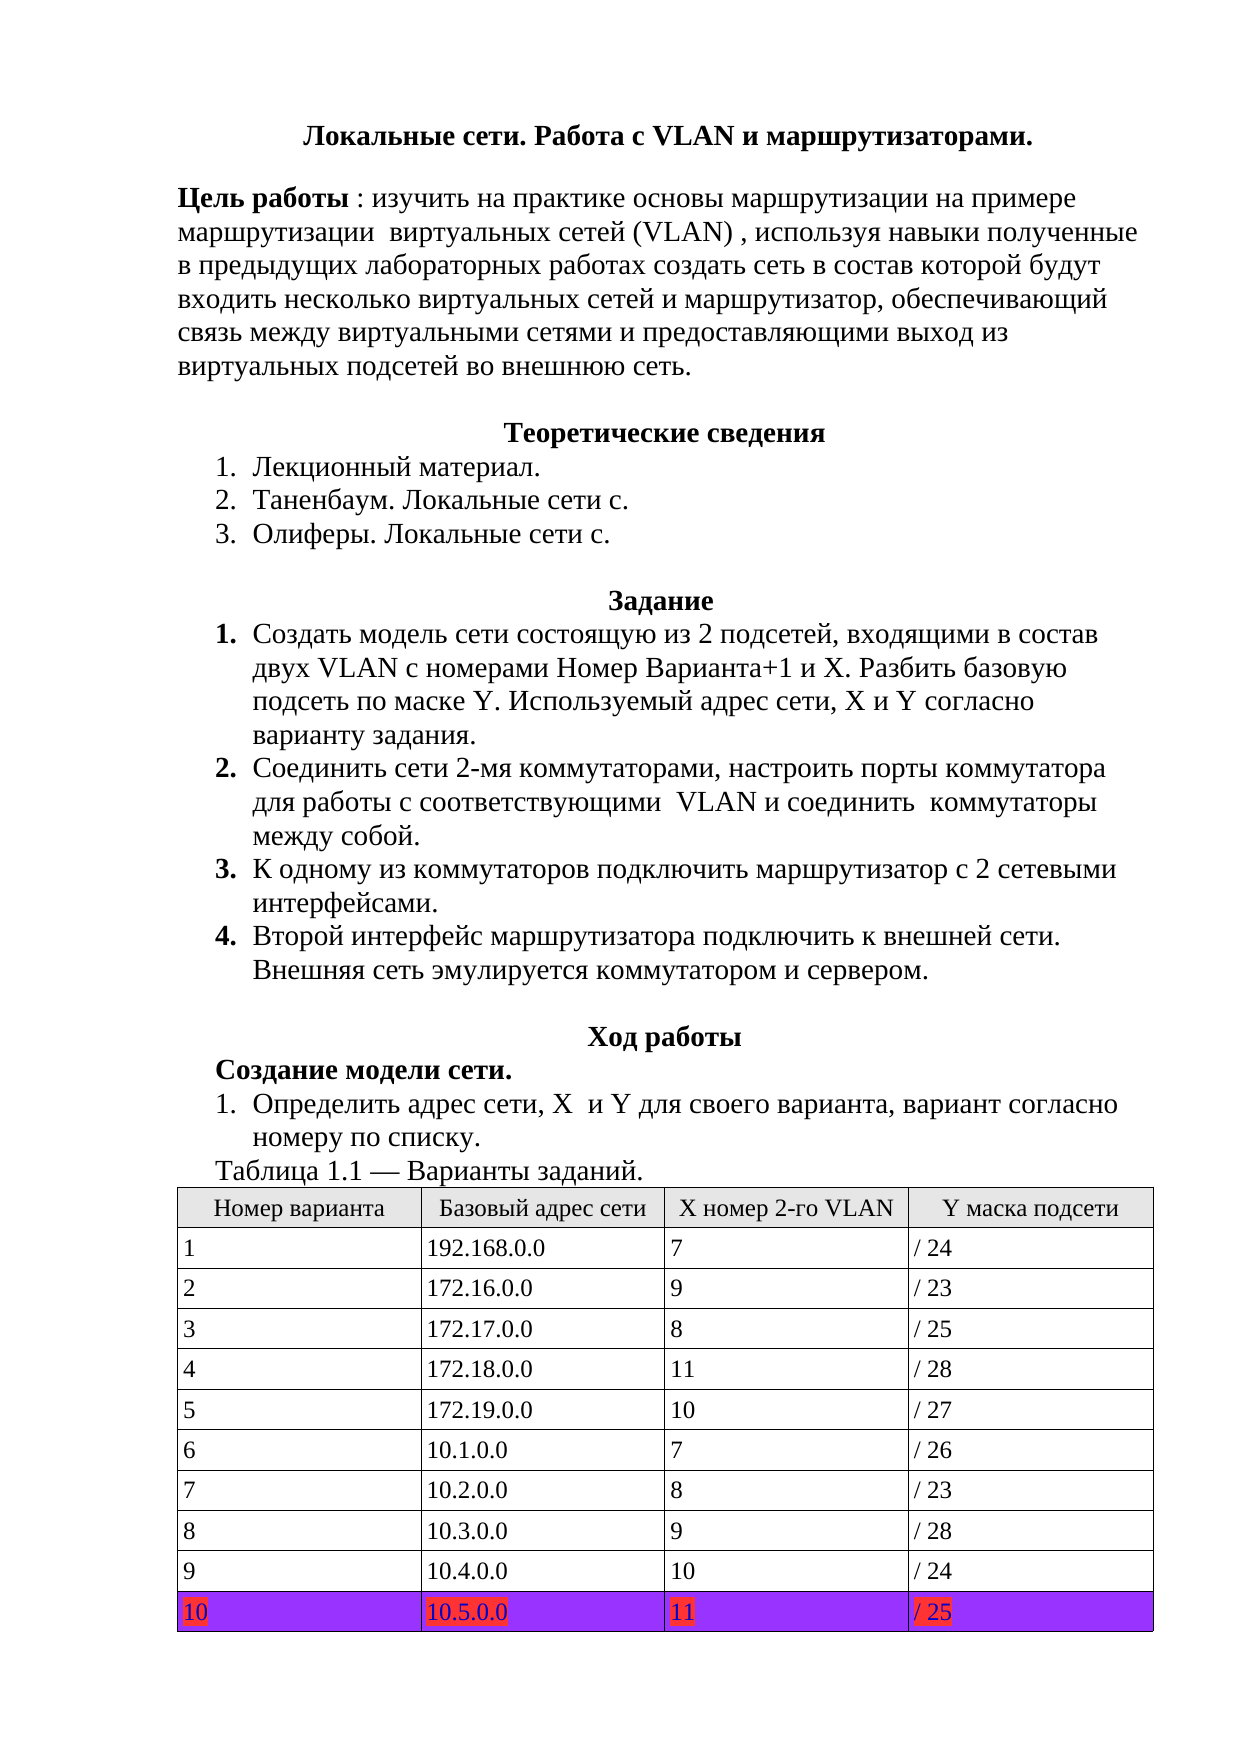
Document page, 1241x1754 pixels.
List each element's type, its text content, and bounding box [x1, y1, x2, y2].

text Цель работы : изучить на практике основы маршрутизации на примере маршрутизации виртуальных сетей (VLAN) , используя навыки полученные в предыдущих лабораторных работах создать сеть в состав которой будут входить несколько виртуальных сетей и маршрутизатор, обеспечивающий связь между виртуальными сетями и предоставляющими выход из виртуальных подсетей во внешнюю сеть. [177, 180, 1152, 382]
table_cell 7 [665, 1430, 908, 1469]
table_cell / 27 [909, 1390, 1153, 1429]
table_cell 5 [178, 1390, 421, 1429]
list Лекционный материал. [215, 449, 1152, 482]
table_cell 10 [178, 1592, 421, 1631]
table_cell 8 [178, 1511, 421, 1550]
table_cell / 23 [909, 1269, 1153, 1308]
table_cell 10 [665, 1551, 908, 1591]
table_cell 172.19.0.0 [422, 1390, 664, 1429]
table_cell / 25 [909, 1592, 1153, 1631]
table_cell / 24 [909, 1228, 1153, 1267]
list Определить адрес сети, X и Y для своего варианта, вариант согласно номеру по списку. [215, 1086, 1152, 1153]
table_cell / 26 [909, 1430, 1153, 1469]
text Локальные сети. Работа с VLAN и маршрутизаторами. [177, 118, 1152, 152]
table_cell 3 [178, 1309, 421, 1348]
table_cell / 24 [909, 1551, 1153, 1591]
table_cell 9 [665, 1511, 908, 1550]
table_header X номер 2-го VLAN [665, 1188, 908, 1227]
table_cell 6 [178, 1430, 421, 1469]
table_cell 10 [665, 1390, 908, 1429]
text Задание [177, 583, 1152, 616]
table_cell 172.18.0.0 [422, 1349, 664, 1389]
table_header Y маска подсети [909, 1188, 1153, 1227]
table_cell 10.5.0.0 [422, 1592, 664, 1631]
list Олиферы. Локальные сети с. [215, 516, 1152, 549]
table_cell 8 [665, 1471, 908, 1510]
table_cell 10.1.0.0 [422, 1430, 664, 1469]
table_cell / 25 [909, 1309, 1153, 1348]
table_cell 8 [665, 1309, 908, 1348]
table_cell 2 [178, 1269, 421, 1308]
table_cell 9 [178, 1551, 421, 1591]
table_cell 11 [665, 1592, 908, 1631]
table_cell 10.2.0.0 [422, 1471, 664, 1510]
list К одному из коммутаторов подключить маршрутизатор с 2 сетевыми интерфейсами. [215, 851, 1152, 918]
list Создать модель сети состоящую из 2 подсетей, входящими в состав двух VLAN с номерами Номер Варианта+1 и X. Разбить базовую подсеть по маске Y. Используемый адрес сети, X и Y согласно варианту задания. [215, 616, 1152, 751]
table_cell 192.168.0.0 [422, 1228, 664, 1267]
table_header Номер варианта [178, 1188, 421, 1227]
list Второй интерфейс маршрутизатора подключить к внешней сети. Внешняя сеть эмулируется коммутатором и сервером. [215, 918, 1152, 985]
table_cell / 23 [909, 1471, 1153, 1510]
table_cell / 28 [909, 1349, 1153, 1389]
table_cell 10.3.0.0 [422, 1511, 664, 1550]
text Создание модели сети. [215, 1052, 1152, 1086]
list Таненбаум. Локальные сети с. [215, 482, 1152, 516]
table_cell 4 [178, 1349, 421, 1389]
list Соединить сети 2-мя коммутаторами, настроить порты коммутатора для работы с соответствующими VLAN и соединить коммутаторы между собой. [215, 751, 1152, 851]
table_cell 1 [178, 1228, 421, 1267]
table_cell 172.17.0.0 [422, 1309, 664, 1348]
table_cell 11 [665, 1349, 908, 1389]
table_cell 10.4.0.0 [422, 1551, 664, 1591]
table_cell 7 [178, 1471, 421, 1510]
text Таблица 1.1 — Варианты заданий. [215, 1153, 1152, 1187]
table_cell 172.16.0.0 [422, 1269, 664, 1308]
table_cell / 28 [909, 1511, 1153, 1550]
table_header Базовый адрес сети [422, 1188, 664, 1227]
table_cell 7 [665, 1228, 908, 1267]
table_cell 9 [665, 1269, 908, 1308]
text Ход работы [177, 1019, 1152, 1052]
text Теоретические сведения [177, 415, 1152, 449]
